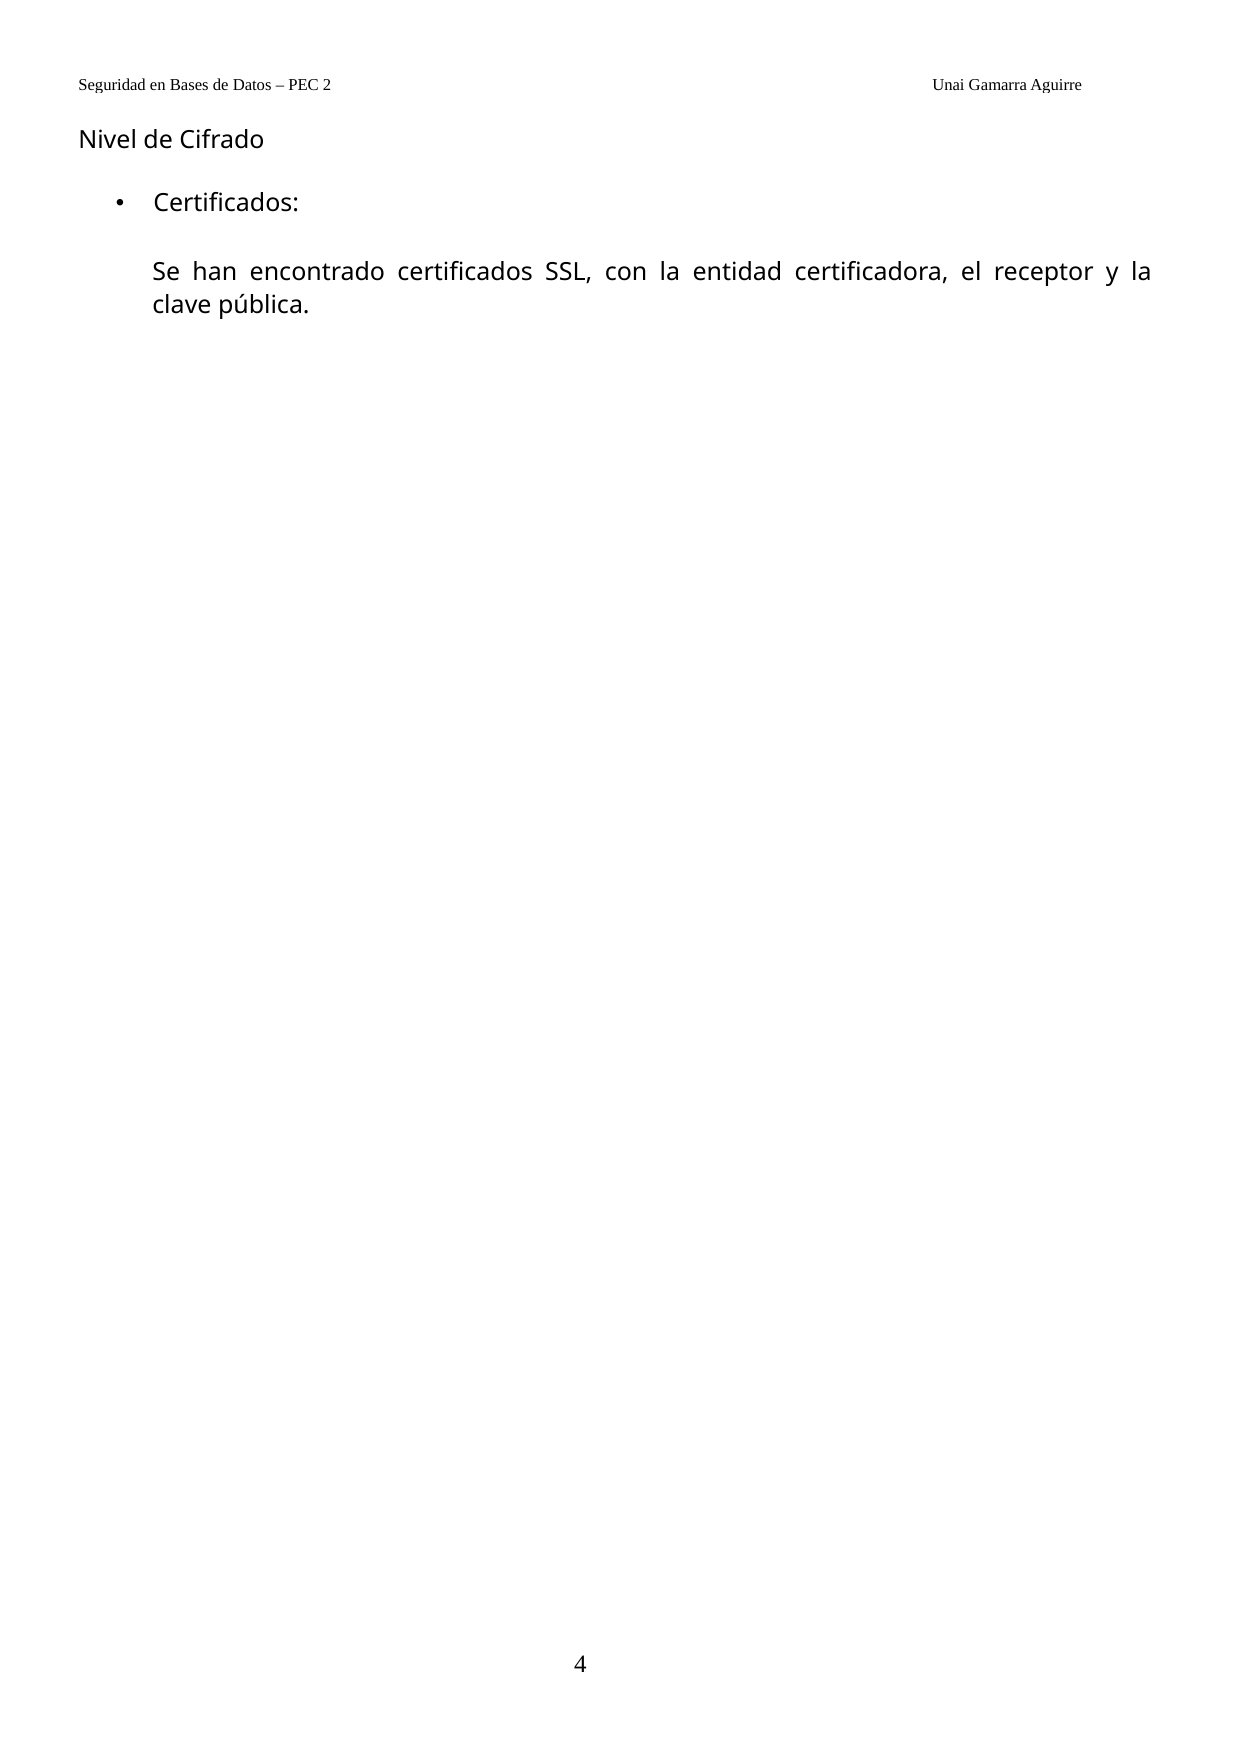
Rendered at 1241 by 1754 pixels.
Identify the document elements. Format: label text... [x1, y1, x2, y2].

text Se han encontrado certificados SSL, con la entidad certificadora, el receptor y la clave pública. [78, 253, 1165, 321]
text Nivel de Cifrado [78, 122, 1165, 156]
list Certificados: [116, 185, 1165, 219]
